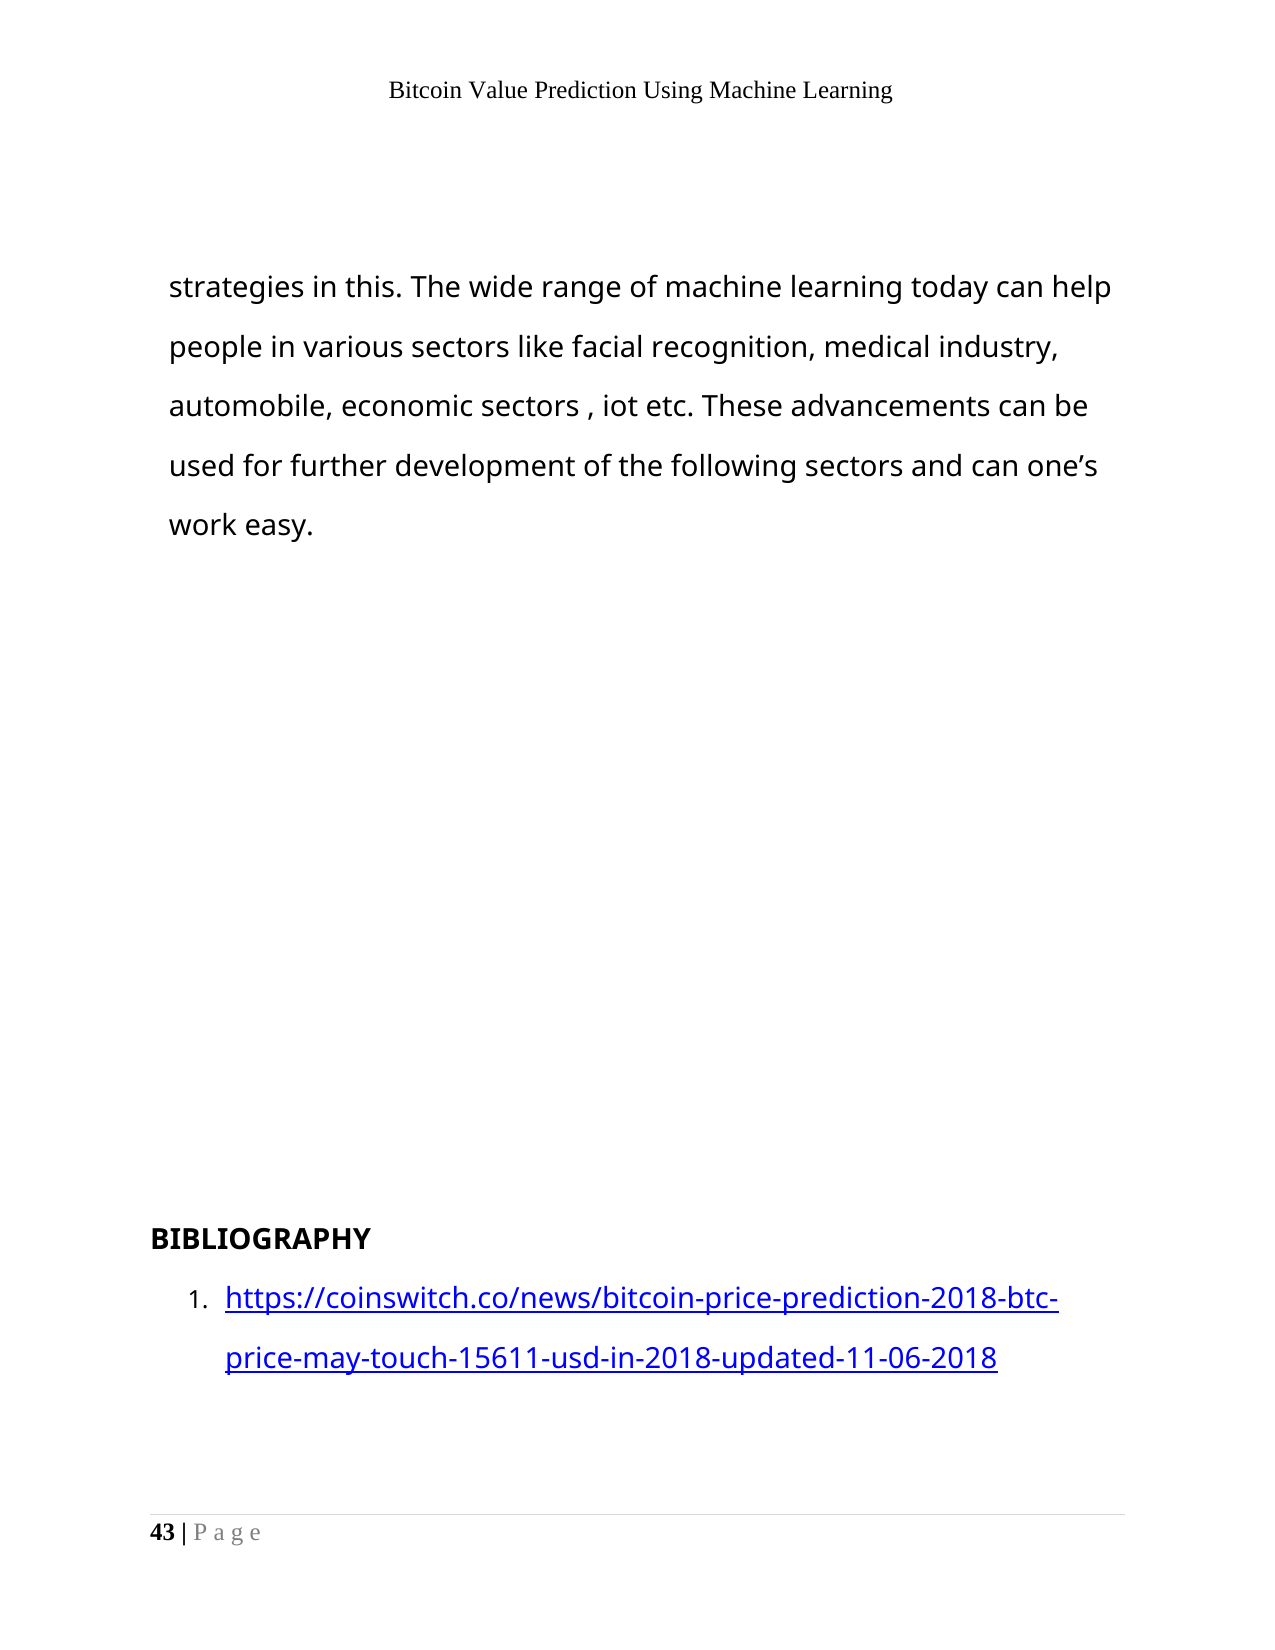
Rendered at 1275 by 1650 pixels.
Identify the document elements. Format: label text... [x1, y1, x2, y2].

text BIBLIOGRAPHY [150, 1218, 1125, 1258]
text strategies in this. The wide range of machine learning today can help people in various sectors like facial recognition, medical industry, automobile, economic sectors , iot etc. These advancements can be used for further development of the following sectors and can one’s work easy. [169, 267, 1125, 544]
list https://coinswitch.co/news/bitcoin-price-prediction-2018-btc-price-may-touch-15611-usd-in-2018-updated-11-06-2018 [187, 1278, 1125, 1377]
